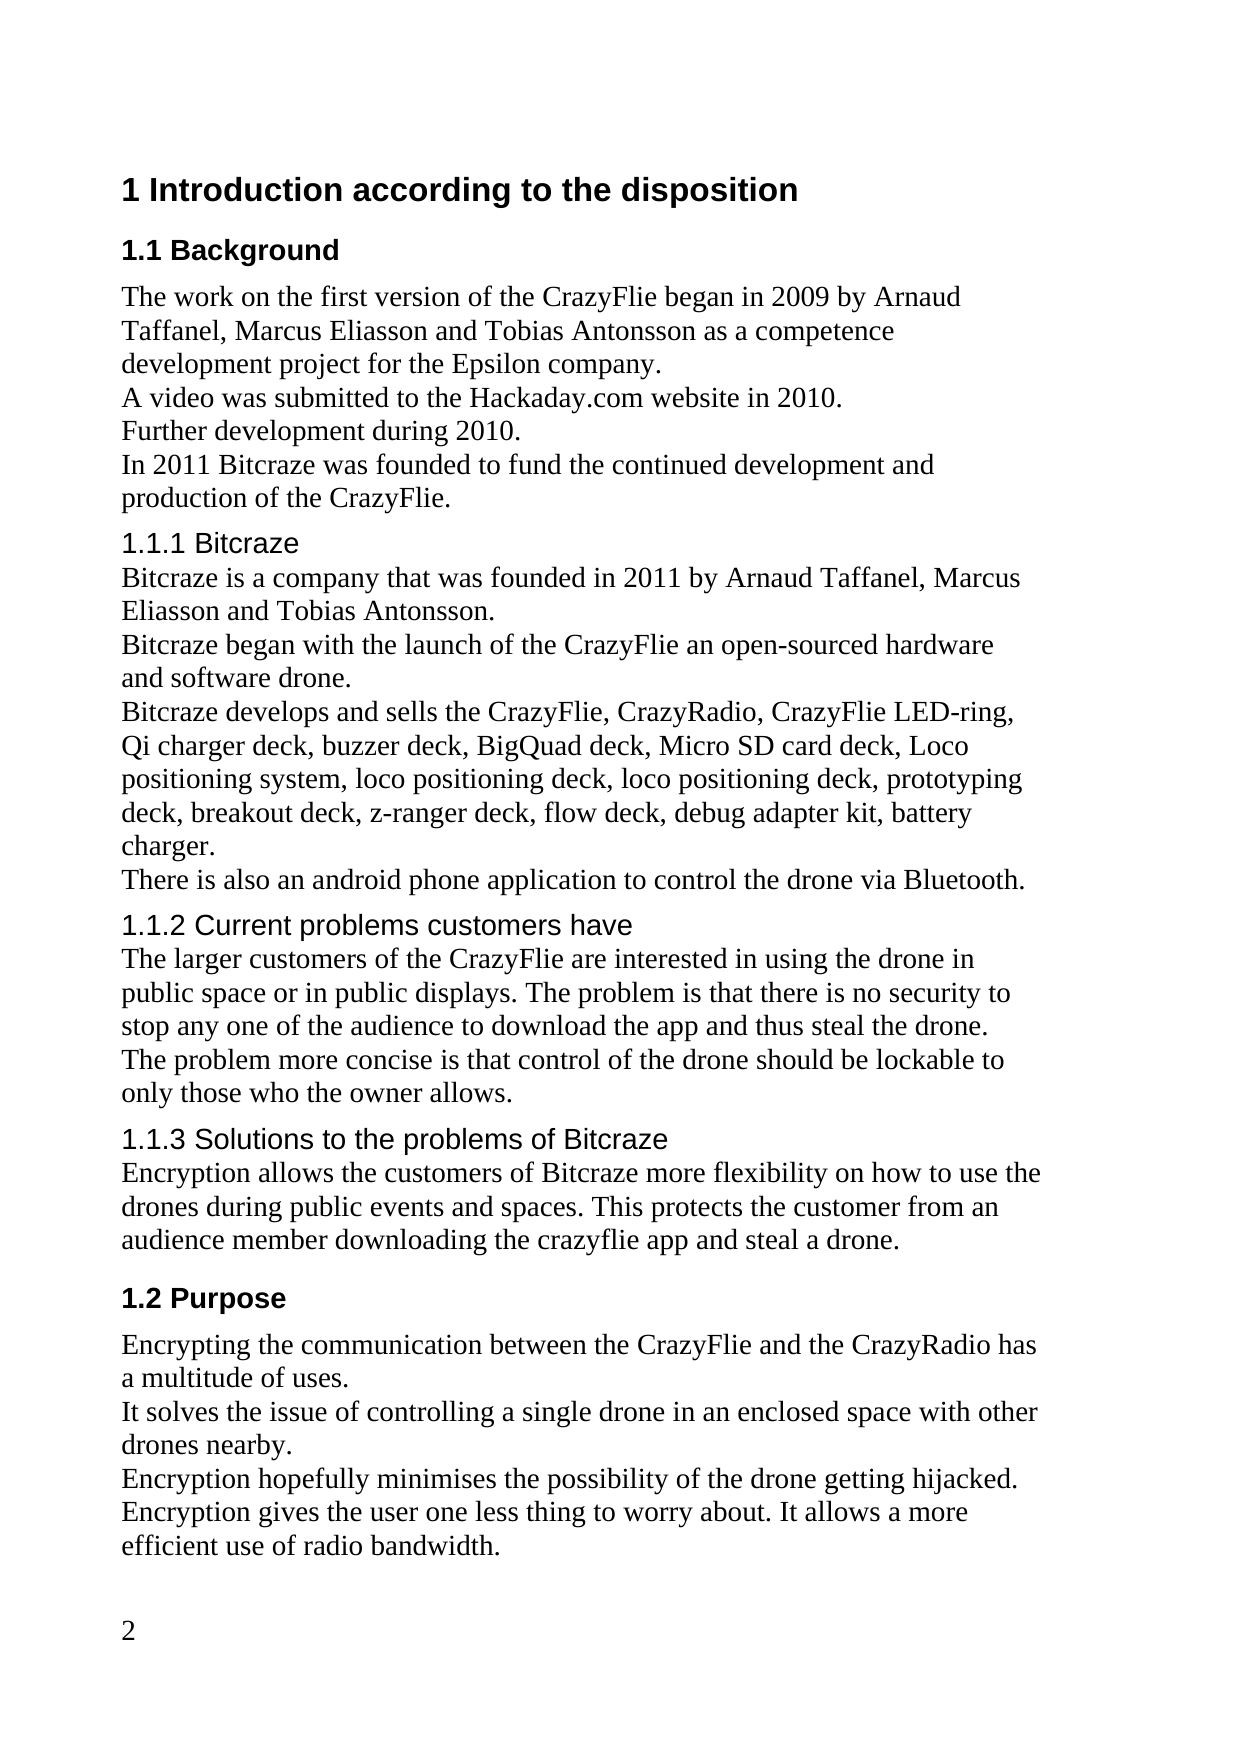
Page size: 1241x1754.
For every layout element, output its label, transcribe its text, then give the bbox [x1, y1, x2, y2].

text Bitcraze is a company that was founded in 2011 by Arnaud Taffanel, Marcus Eliasson and Tobias Antonsson. [121, 560, 1042, 627]
text In 2011 Bitcraze was founded to fund the continued development and production of the CrazyFlie. [121, 447, 1042, 514]
subtitle Introduction according to the disposition [121, 170, 1042, 208]
text Encryption allows the customers of Bitcraze more flexibility on how to use the drones during public events and spaces. This protects the customer from an audience member downloading the crazyflie app and steal a drone. [121, 1155, 1042, 1256]
text There is also an android phone application to control the drone via Bluetooth. [121, 862, 1042, 895]
text A video was submitted to the Hackaday.com website in 2010. [121, 380, 1042, 413]
subtitle Bitcraze [121, 526, 1042, 560]
text Encryption gives the user one less thing to worry about. It allows a more efficient use of radio bandwidth. [121, 1494, 1042, 1562]
text The work on the first version of the CrazyFlie began in 2009 by Arnaud Taffanel, Marcus Eliasson and Tobias Antonsson as a competence development project for the Epsilon company. [121, 279, 1042, 380]
subtitle Purpose [121, 1281, 1042, 1314]
text Bitcraze began with the launch of the CrazyFlie an open-sourced hardware and software drone. [121, 627, 1042, 694]
text Further development during 2010. [121, 413, 1042, 447]
text The problem more concise is that control of the drone should be lockable to only those who the owner allows. [121, 1042, 1042, 1109]
subtitle Current problems customers have [121, 908, 1042, 941]
subtitle Solutions to the problems of Bitcraze [121, 1122, 1042, 1155]
text Encrypting the communication between the CrazyFlie and the CrazyRadio has a multitude of uses. It solves the issue of controlling a single drone in an enclosed space with other drones nearby. Encryption hopefully minimises the possibility of the drone getting hijacked. [121, 1327, 1042, 1494]
text Bitcraze develops and sells the CrazyFlie, CrazyRadio, CrazyFlie LED-ring, Qi charger deck, buzzer deck, BigQuad deck, Micro SD card deck, Loco positioning system, loco positioning deck, loco positioning deck, prototyping deck, breakout deck, z-ranger deck, flow deck, debug adapter kit, battery charger. [121, 694, 1042, 862]
subtitle Background [121, 233, 1042, 267]
text The larger customers of the CrazyFlie are interested in using the drone in public space or in public displays. The problem is that there is no security to stop any one of the audience to download the app and thus steal the drone. [121, 941, 1042, 1042]
